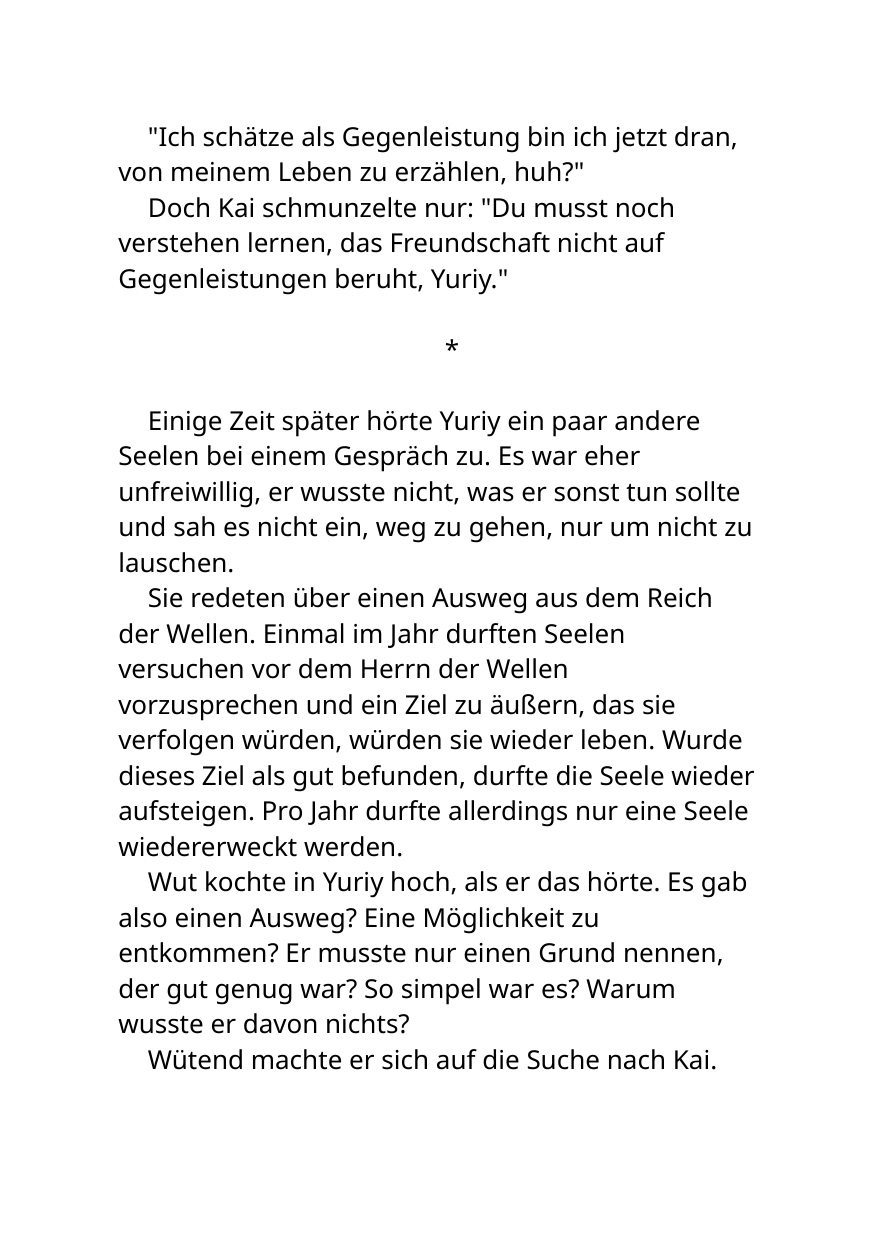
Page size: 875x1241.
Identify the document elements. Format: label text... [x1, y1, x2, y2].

text "Ich schätze als Gegenleistung bin ich jetzt dran, von meinem Leben zu erzählen, huh?" [118, 118, 756, 189]
text Doch Kai schmunzelte nur: "Du musst noch verstehen lernen, das Freundschaft nicht auf Gegenleistungen beruht, Yuriy." [118, 189, 756, 296]
text Wut kochte in Yuriy hoch, als er das hörte. Es gab also einen Ausweg? Eine Möglichkeit zu entkommen? Er musste nur einen Grund nennen, der gut genug war? So simpel war es? Warum wusste er davon nichts? [118, 864, 756, 1042]
text Sie redeten über einen Ausweg aus dem Reich der Wellen. Einmal im Jahr durften Seelen versuchen vor dem Herrn der Wellen vorzusprechen und ein Ziel zu äußern, das sie verfolgen würden, würden sie wieder leben. Wurde dieses Ziel als gut befunden, durfte die Seele wieder aufsteigen. Pro Jahr durfte allerdings nur eine Seele wiedererweckt werden. [118, 580, 756, 864]
text * [118, 331, 756, 367]
text Wütend machte er sich auf die Suche nach Kai. [118, 1042, 756, 1077]
text Einige Zeit später hörte Yuriy ein paar andere Seelen bei einem Gespräch zu. Es war eher unfreiwillig, er wusste nicht, was er sonst tun sollte und sah es nicht ein, weg zu gehen, nur um nicht zu lauschen. [118, 402, 756, 580]
